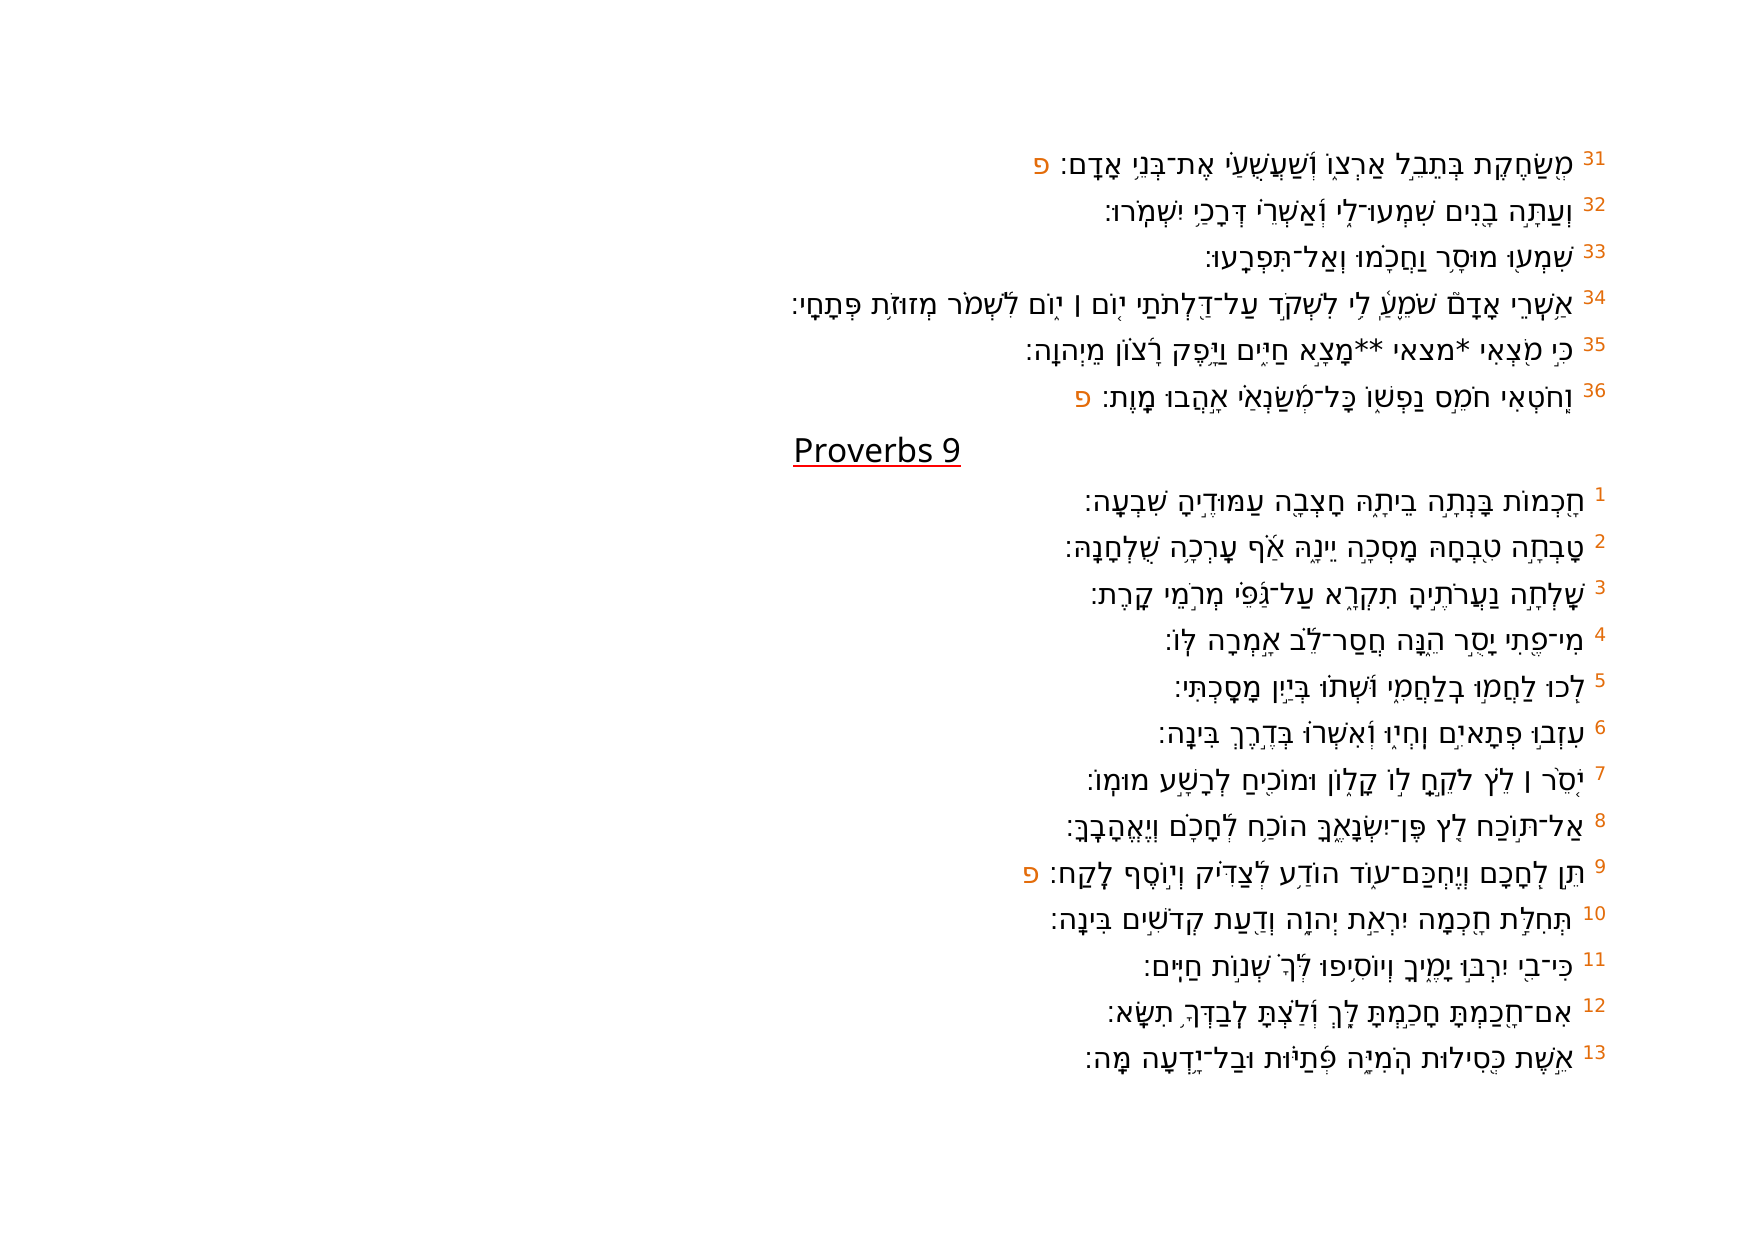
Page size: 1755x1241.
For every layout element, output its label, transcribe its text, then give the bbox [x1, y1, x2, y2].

text 6 עִזְב֣וּ פְתָאיִ֣ם וִֽחְי֑וּ וְ֝אִשְׁר֗וּ בְּדֶ֣רֶךְ בִּינָֽה׃ ‬‬‬ [148, 717, 1606, 751]
text 10 תְּחִלַּ֣ת חָ֭כְמָה יִרְאַ֣ת יְהוָ֑ה וְדַ֖עַת קְדֹשִׁ֣ים בִּינָֽה׃ ‬‬‬ [148, 902, 1606, 936]
text 11 כִּי־בִ֭י יִרְבּ֣וּ יָמֶ֑יךָ וְיוֹסִ֥יפוּ לְּ֝ךָ֗ שְׁנ֣וֹת חַיִּֽים׃ ‬‬‬ [148, 949, 1606, 983]
text 36 וְֽ֭חֹטְאִי חֹמֵ֣ס נַפְשׁ֑וֹ כָּל־מְ֝שַׂנְאַ֗י אָ֣הֲבוּ מָֽוֶת׃ פ ‬‬‬ [148, 380, 1606, 414]
text 34 אַ֥שְֽׁרֵי אָדָם֮ שֹׁמֵ֢עַֽ֫ לִ֥י לִשְׁקֹ֣ד עַל־דַּ֭לְתֹתַי י֤וֹם ׀ י֑וֹם לִ֝שְׁמֹ֗ר מְזוּזֹ֥ת פְּתָחָֽי׃ ‬‬‬ [148, 287, 1606, 321]
text 7 יֹ֤סֵ֨ר ׀ לֵ֗ץ לֹקֵ֣חַֽ ל֣וֹ קָל֑וֹן וּמוֹכִ֖יחַ לְרָשָׁ֣ע מוּמֽוֹ׃ ‬‬‬ [148, 763, 1606, 797]
text 32 וְעַתָּ֣ה בָ֭נִים שִׁמְעוּ־לִ֑י וְ֝אַשְׁרֵ֗י דְּרָכַ֥י יִשְׁמֹֽרוּ׃ ‬‬‬ [148, 194, 1606, 228]
text 33 שִׁמְע֖וּ מוּסָ֥ר וַחֲכָ֗מוּ וְאַל־תִּפְרָֽעוּ׃ ‬‬‬ [148, 241, 1606, 274]
text 4 מִי־פֶ֭תִי יָסֻ֣ר הֵ֑נָּה חֲסַר־לֵ֝֗ב אָ֣מְרָה לּֽוֹ׃ ‬‬‬ [148, 624, 1606, 658]
text 13 אֵ֣שֶׁת כְּ֭סִילוּת הֹֽמִיָּ֑ה פְּ֝תַיּ֗וּת וּבַל־יָ֥דְעָה מָּֽה׃ ‬‬‬ [148, 1042, 1606, 1076]
text 12 אִם־חָ֭כַמְתָּ חָכַ֣מְתָּ לָּ֑ךְ וְ֝לַ֗צְתָּ לְֽבַדְּךָ֥ תִשָּֽׂא׃ ‬‬‬ [148, 995, 1606, 1029]
text Proverbs 9 [148, 426, 1606, 472]
text 2 טָבְחָ֣ה טִ֭בְחָהּ מָסְכָ֣ה יֵינָ֑הּ אַ֝֗ף עָֽרְכָ֥ה שֻׁלְחָנָֽהּ׃ ‬‬‬ [148, 531, 1606, 565]
text 3 שָֽׁלְחָ֣ה נַעֲרֹתֶ֣יהָ תִקְרָ֑א עַל־גַּ֝פֵּ֗י מְרֹ֣מֵי קָֽרֶת׃ ‬‬‬ [148, 577, 1606, 611]
text 5 לְ֭כוּ לַחֲמ֣וּ בְֽלַחֲמִ֑י וּ֝שְׁת֗וּ בְּיַ֣יִן מָסָֽכְתִּי׃ ‬‬‬ [148, 670, 1606, 704]
text 8 אַל־תּ֣וֹכַח לֵ֭ץ פֶּן־יִשְׂנָאֶ֑ךָּ הוֹכַ֥ח לְ֝חָכָ֗ם וְיֶאֱהָבֶֽךָּ׃ ‬‬‬ [148, 809, 1606, 843]
text 1 חָ֭כְמוֹת בָּנְתָ֣ה בֵיתָ֑הּ חָצְבָ֖ה עַמּוּדֶ֣יהָ שִׁבְעָֽה׃ [148, 484, 1606, 518]
text 35 כִּ֣י מֹ֭צְאִי *מצאי **מָצָ֣א חַיִּ֑ים וַיָּ֥פֶק רָ֝צ֗וֹן מֵיְהוָֽה׃ ‬‬‬ [148, 333, 1606, 367]
text 9 תֵּ֣ן לְ֭חָכָם וְיֶחְכַּם־ע֑וֹד הוֹדַ֥ע לְ֝צַדִּ֗יק וְי֣וֹסֶף לֶֽקַח׃ פ ‬‬‬ [148, 856, 1606, 890]
text 31 מְ֭שַׂחֶקֶת בְּתֵבֵ֣ל אַרְצ֑וֹ וְ֝שַׁעֲשֻׁעַ֗י אֶת־בְּנֵ֥י אָדָֽם׃ פ ‬‬‬ [148, 148, 1606, 182]
